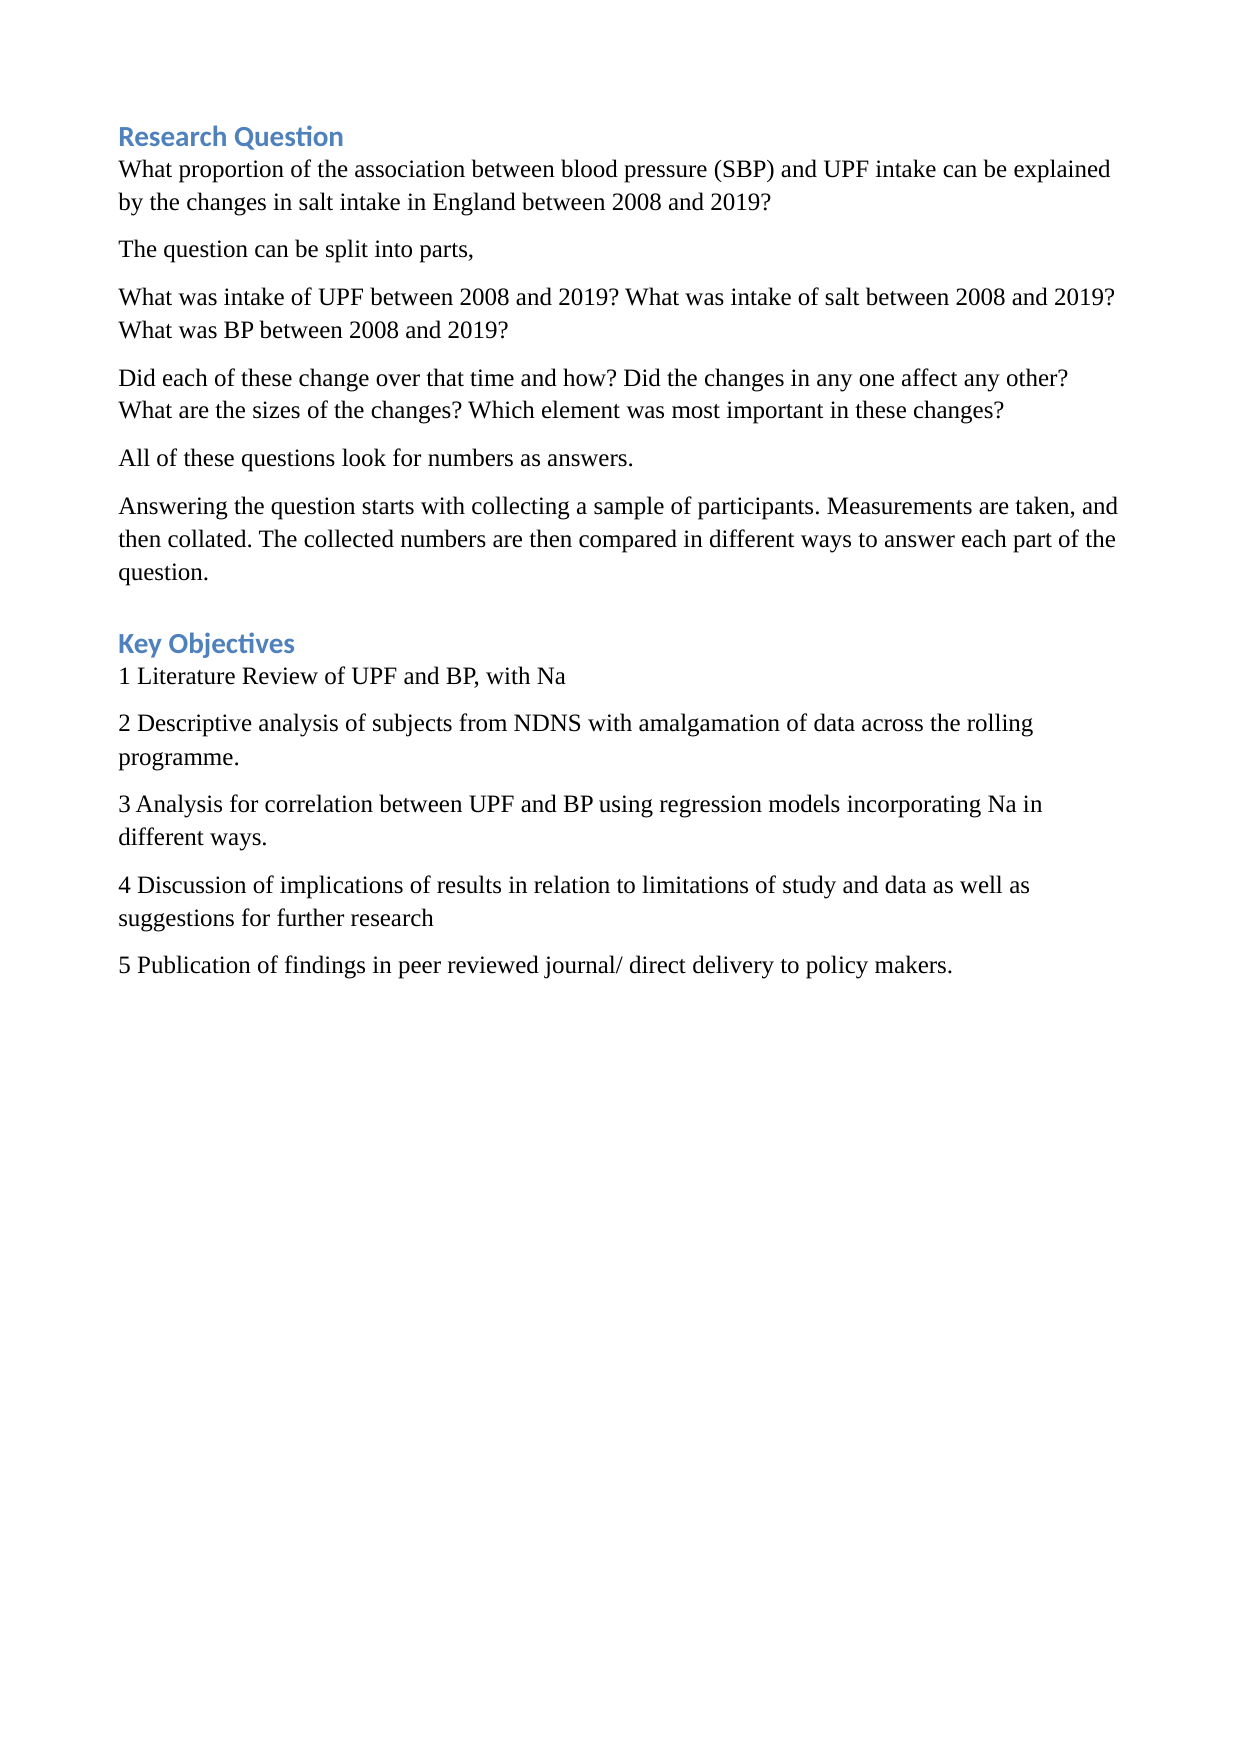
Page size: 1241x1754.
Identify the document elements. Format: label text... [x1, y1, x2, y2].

text The question can be split into parts, [118, 234, 1122, 263]
text All of these questions look for numbers as answers. [118, 443, 1122, 472]
text Did each of these change over that time and how? Did the changes in any one affect any other? What are the sizes of the changes? Which element was most important in these changes? [118, 363, 1122, 424]
text 4 Discussion of implications of results in relation to limitations of study and data as well as suggestions for further research [118, 870, 1122, 932]
text 1 Literature Review of UPF and BP, with Na [118, 661, 1122, 690]
text What was intake of UPF between 2008 and 2019? What was intake of salt between 2008 and 2019? What was BP between 2008 and 2019? [118, 282, 1122, 344]
text 5 Publication of findings in peer reviewed journal/ direct delivery to policy makers. [118, 950, 1122, 979]
text 2 Descriptive analysis of subjects from NDNS with amalgamation of data across the rolling programme. [118, 708, 1122, 770]
subtitle Key Objectives [118, 625, 1122, 661]
text What proportion of the association between blood pressure (SBP) and UPF intake can be explained by the changes in salt intake in England between 2008 and 2019? [118, 154, 1122, 216]
text 3 Analysis for correlation between UPF and BP using regression models incorporating Na in different ways. [118, 789, 1122, 851]
subtitle Research Question [118, 118, 1122, 154]
text Answering the question starts with collecting a sample of participants. Measurements are taken, and then collated. The collected numbers are then compared in different ways to answer each part of the question. [118, 491, 1122, 586]
